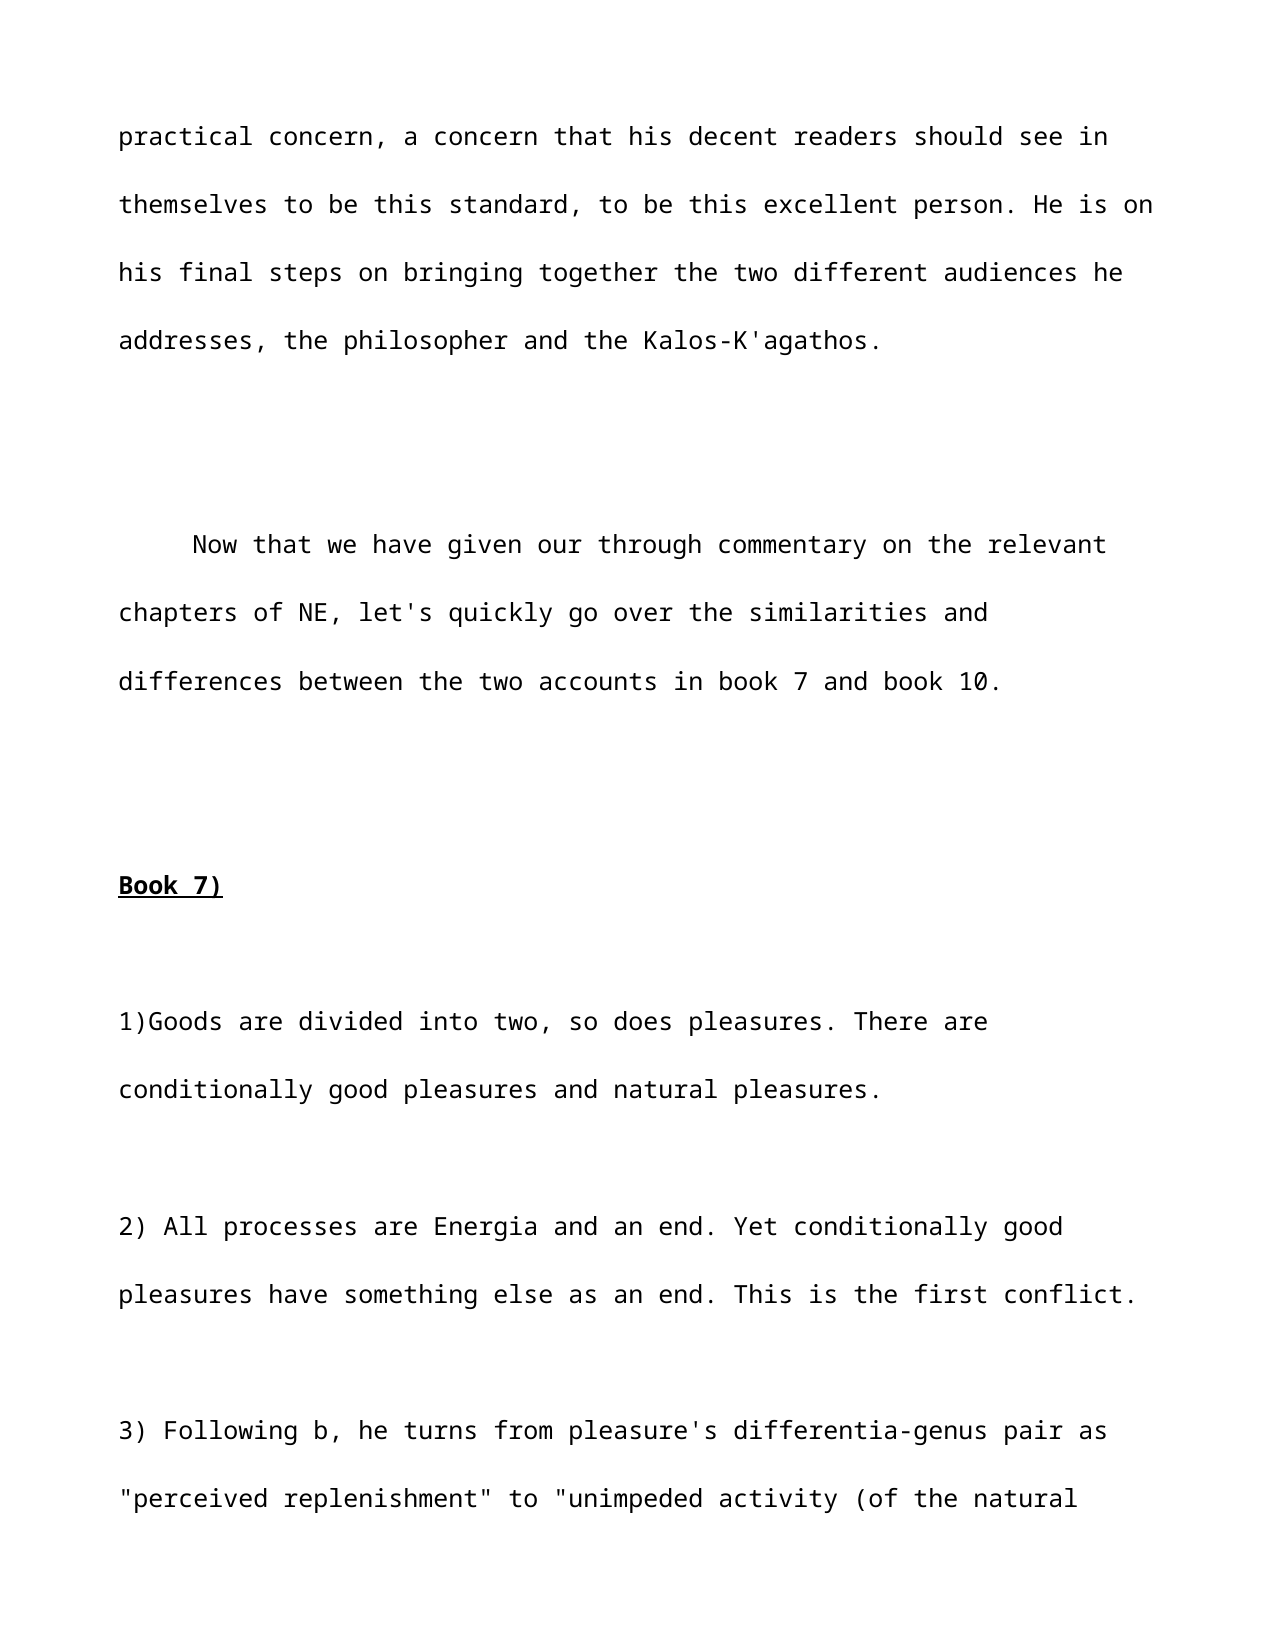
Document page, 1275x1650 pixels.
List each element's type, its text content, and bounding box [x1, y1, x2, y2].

text practical concern, a concern that his decent readers should see in themselves to be this standard, to be this excellent person. He is on his final steps on bringing together the two different audiences he addresses, the philosopher and the Kalos-K'agathos. [118, 118, 1157, 357]
text Now that we have given our through commentary on the relevant chapters of NE, let's quickly go over the similarities and differences between the two accounts in book 7 and book 10. [118, 527, 1157, 697]
text 1)Goods are divided into two, so does pleasures. There are conditionally good pleasures and natural pleasures. [118, 1004, 1157, 1106]
text Book 7) [118, 867, 1157, 902]
text 2) All processes are Energia and an end. Yet conditionally good pleasures have something else as an end. This is the first conflict. [118, 1208, 1157, 1310]
text 3) Following b, he turns from pleasure's differentia-genus pair as "perceived replenishment" to "unimpeded activity (of the natural [118, 1412, 1157, 1515]
